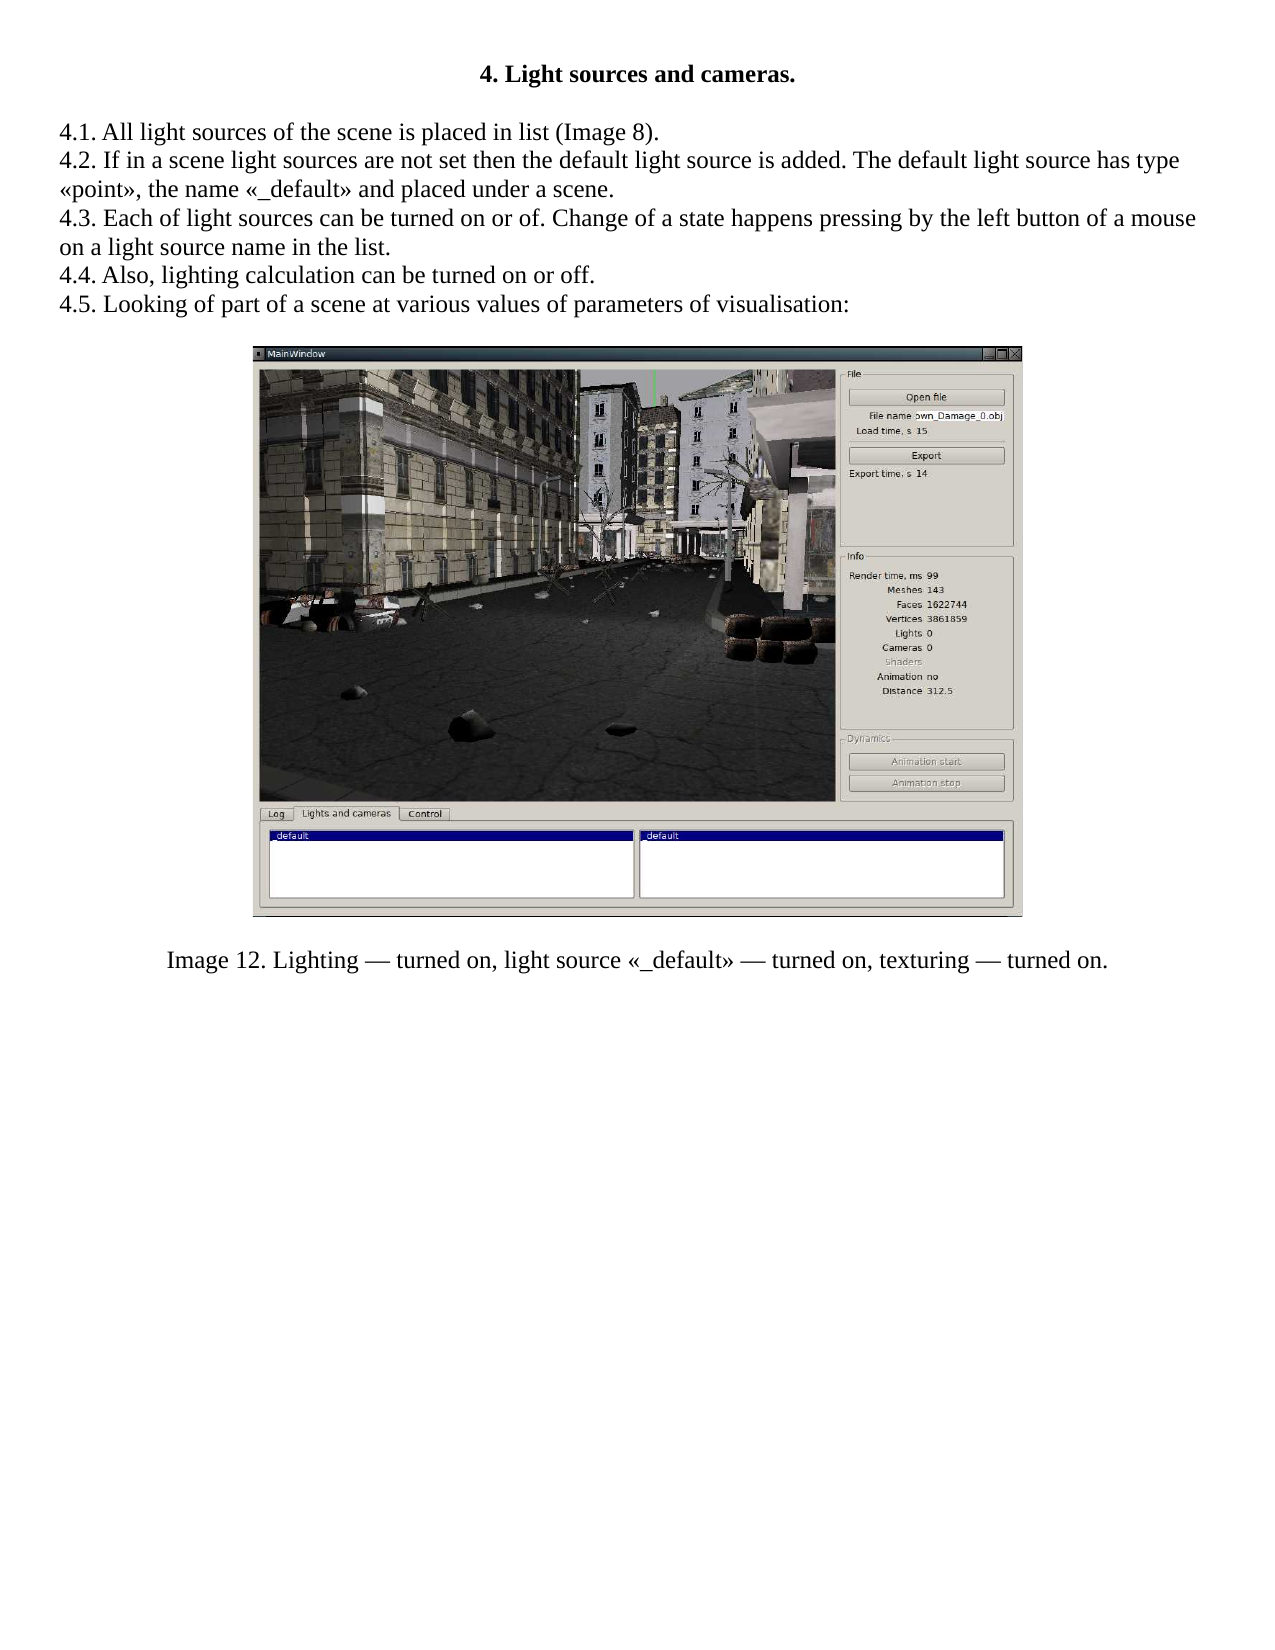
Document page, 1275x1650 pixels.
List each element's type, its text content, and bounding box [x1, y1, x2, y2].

text 4.4. Also, lighting calculation can be turned on or off. [59, 260, 1216, 289]
text 4.5. Looking of part of a scene at various values of parameters of visualisation: [59, 289, 1216, 318]
text 4.3. Each of light sources can be turned on or of. Change of a state happens pressing by the left button of a mouse on a light source name in the list. [59, 203, 1216, 260]
picture [252, 346, 1023, 917]
text 4.1. All light sources of the scene is placed in list (Image 8). [59, 117, 1216, 145]
text 4. Light sources and cameras. [59, 59, 1216, 88]
text Image 12. Lighting — turned on, light source «_default» — turned on, texturing — turned on. [59, 945, 1216, 974]
text 4.2. If in a scene light sources are not set then the default light source is added. The default light source has type «point», the name «_default» and placed under a scene. [59, 145, 1216, 203]
